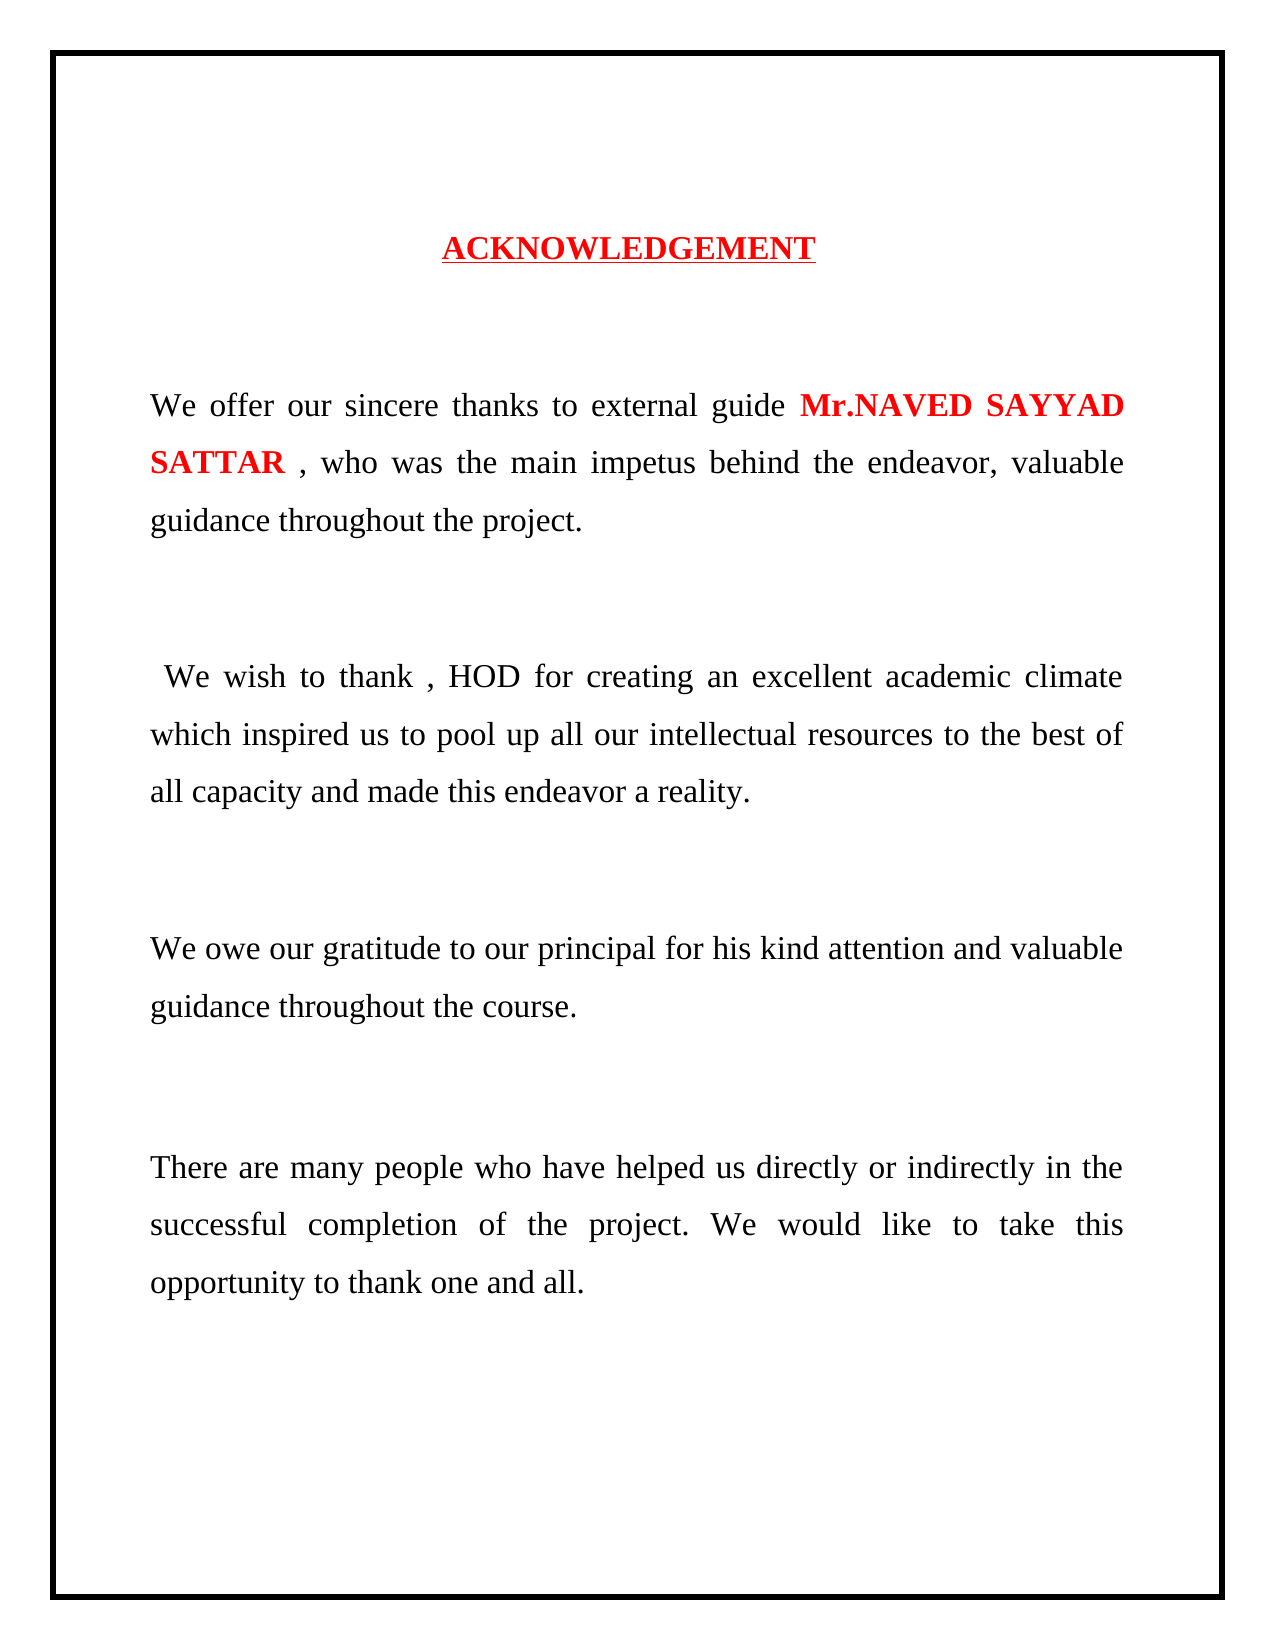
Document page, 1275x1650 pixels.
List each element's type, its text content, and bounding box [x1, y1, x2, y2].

text There are many people who have helped us directly or indirectly in the successful completion of the project. We would like to take this opportunity to thank one and all. [150, 1147, 1125, 1300]
text We wish to thank , HOD for creating an excellent academic climate which inspired us to pool up all our intellectual resources to the best of all capacity and made this endeavor a reality. [150, 657, 1125, 810]
text ACKNOWLEDGEMENT [150, 228, 1125, 267]
text We offer our sincere thanks to external guide Mr.NAVED SAYYAD SATTAR , who was the main impetus behind the endeavor, valuable guidance throughout the project. [150, 385, 1125, 538]
text We owe our gratitude to our principal for his kind attention and valuable guidance throughout the course. [150, 928, 1125, 1026]
